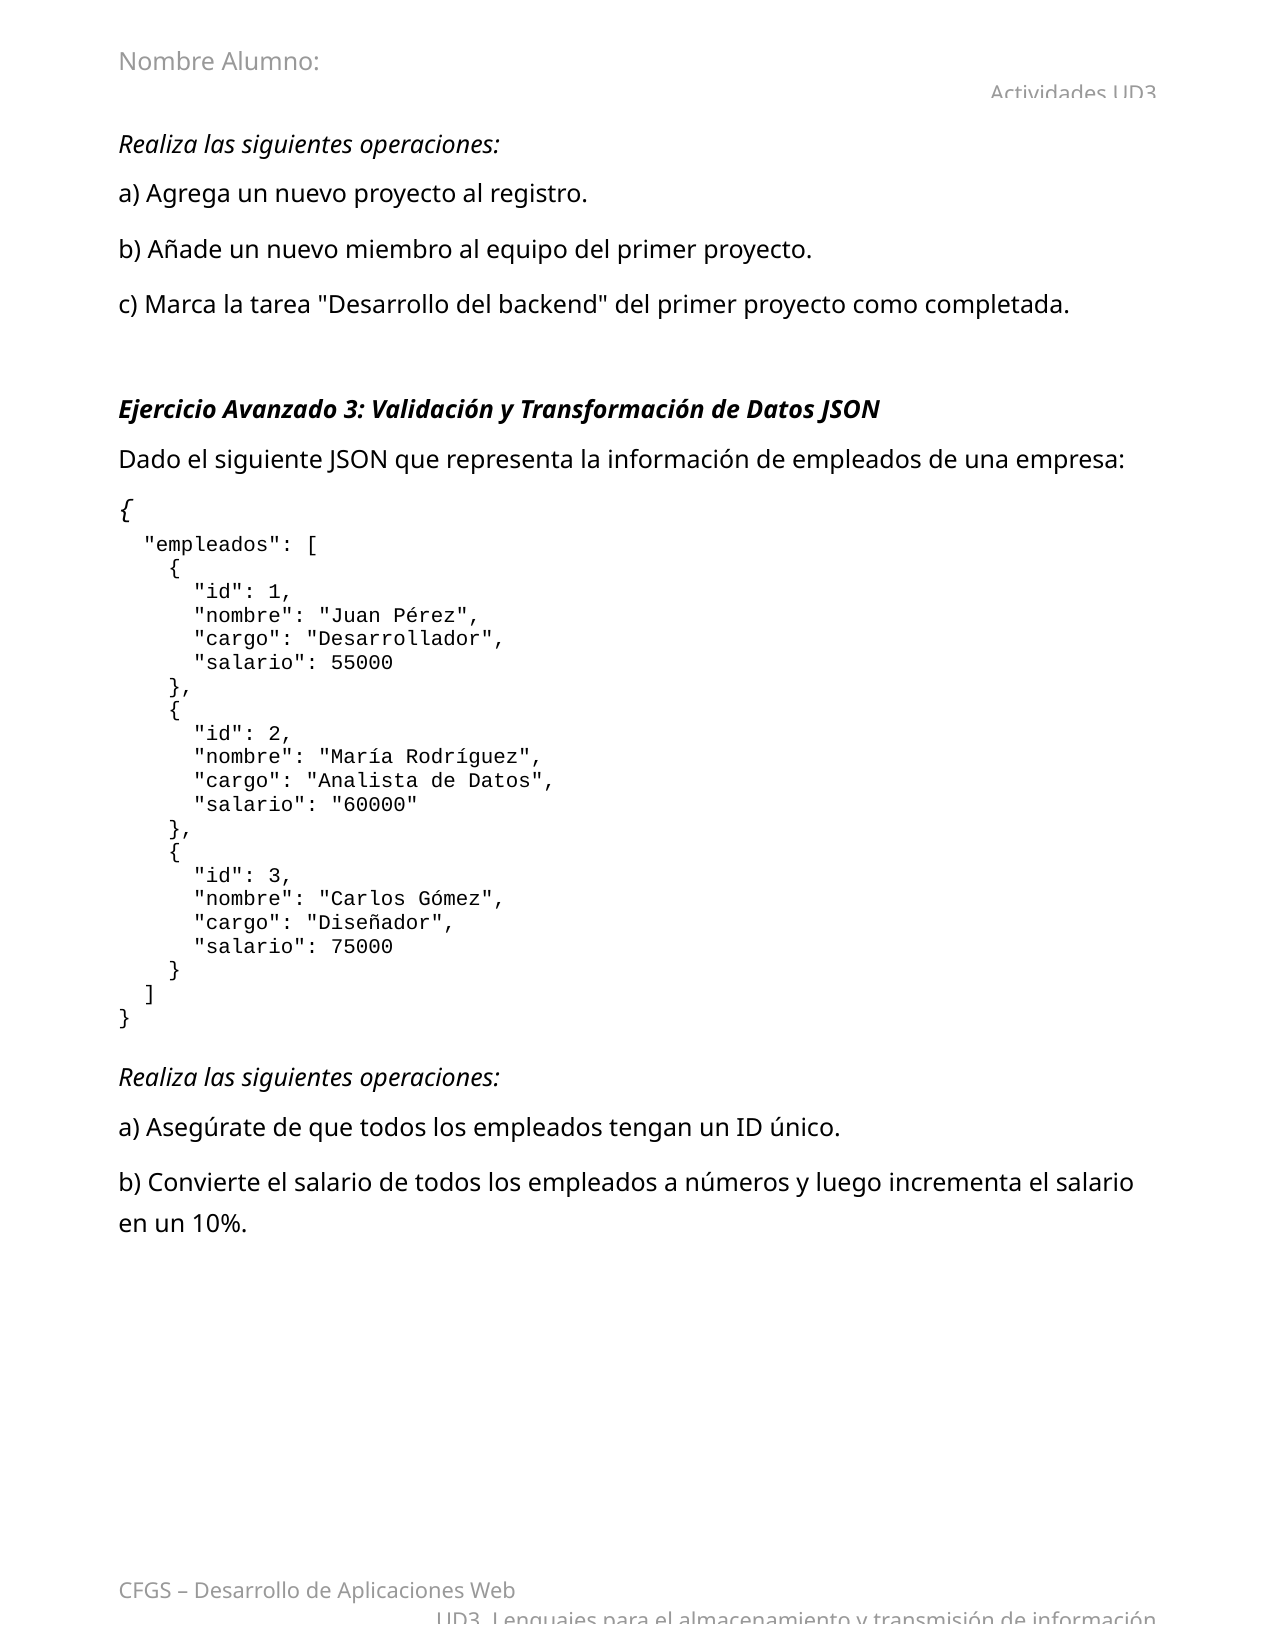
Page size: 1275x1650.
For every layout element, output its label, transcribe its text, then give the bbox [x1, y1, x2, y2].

text "nombre": "Carlos Gómez", [118, 888, 1157, 912]
text { [118, 557, 1157, 581]
text "id": 3, [118, 865, 1157, 888]
text "nombre": "María Rodríguez", [118, 747, 1157, 770]
text { [118, 699, 1157, 723]
text { [118, 841, 1157, 865]
text "cargo": "Desarrollador", [118, 628, 1157, 652]
text { [118, 497, 1157, 525]
text "id": 1, [118, 581, 1157, 605]
text "salario": 75000 [118, 936, 1157, 959]
text b) Añade un nuevo miembro al equipo del primer proyecto. [118, 232, 1157, 266]
text } [118, 1007, 1157, 1030]
text "salario": 55000 [118, 652, 1157, 676]
text "nombre": "Juan Pérez", [118, 605, 1157, 628]
text b) Convierte el salario de todos los empleados a números y luego incrementa el salario en un 10%. [118, 1165, 1157, 1239]
text } [118, 959, 1157, 983]
text "cargo": "Diseñador", [118, 912, 1157, 936]
text c) Marca la tarea "Desarrollo del backend" del primer proyecto como completada. [118, 287, 1157, 321]
text "id": 2, [118, 723, 1157, 747]
text "cargo": "Analista de Datos", [118, 770, 1157, 794]
text a) Agrega un nuevo proyecto al registro. [118, 176, 1157, 210]
text Realiza las siguientes operaciones: [118, 1060, 1157, 1094]
text Ejercicio Avanzado 3: Validación y Transformación de Datos JSON [118, 392, 1157, 426]
text Dado el siguiente JSON que representa la información de empleados de una empresa: [118, 441, 1157, 475]
text a) Asegúrate de que todos los empleados tengan un ID único. [118, 1109, 1157, 1143]
text }, [118, 817, 1157, 841]
text Realiza las siguientes operaciones: [118, 127, 1157, 161]
text }, [118, 676, 1157, 699]
text "empleados": [ [118, 534, 1157, 557]
text "salario": "60000" [118, 794, 1157, 817]
text ] [118, 983, 1157, 1007]
